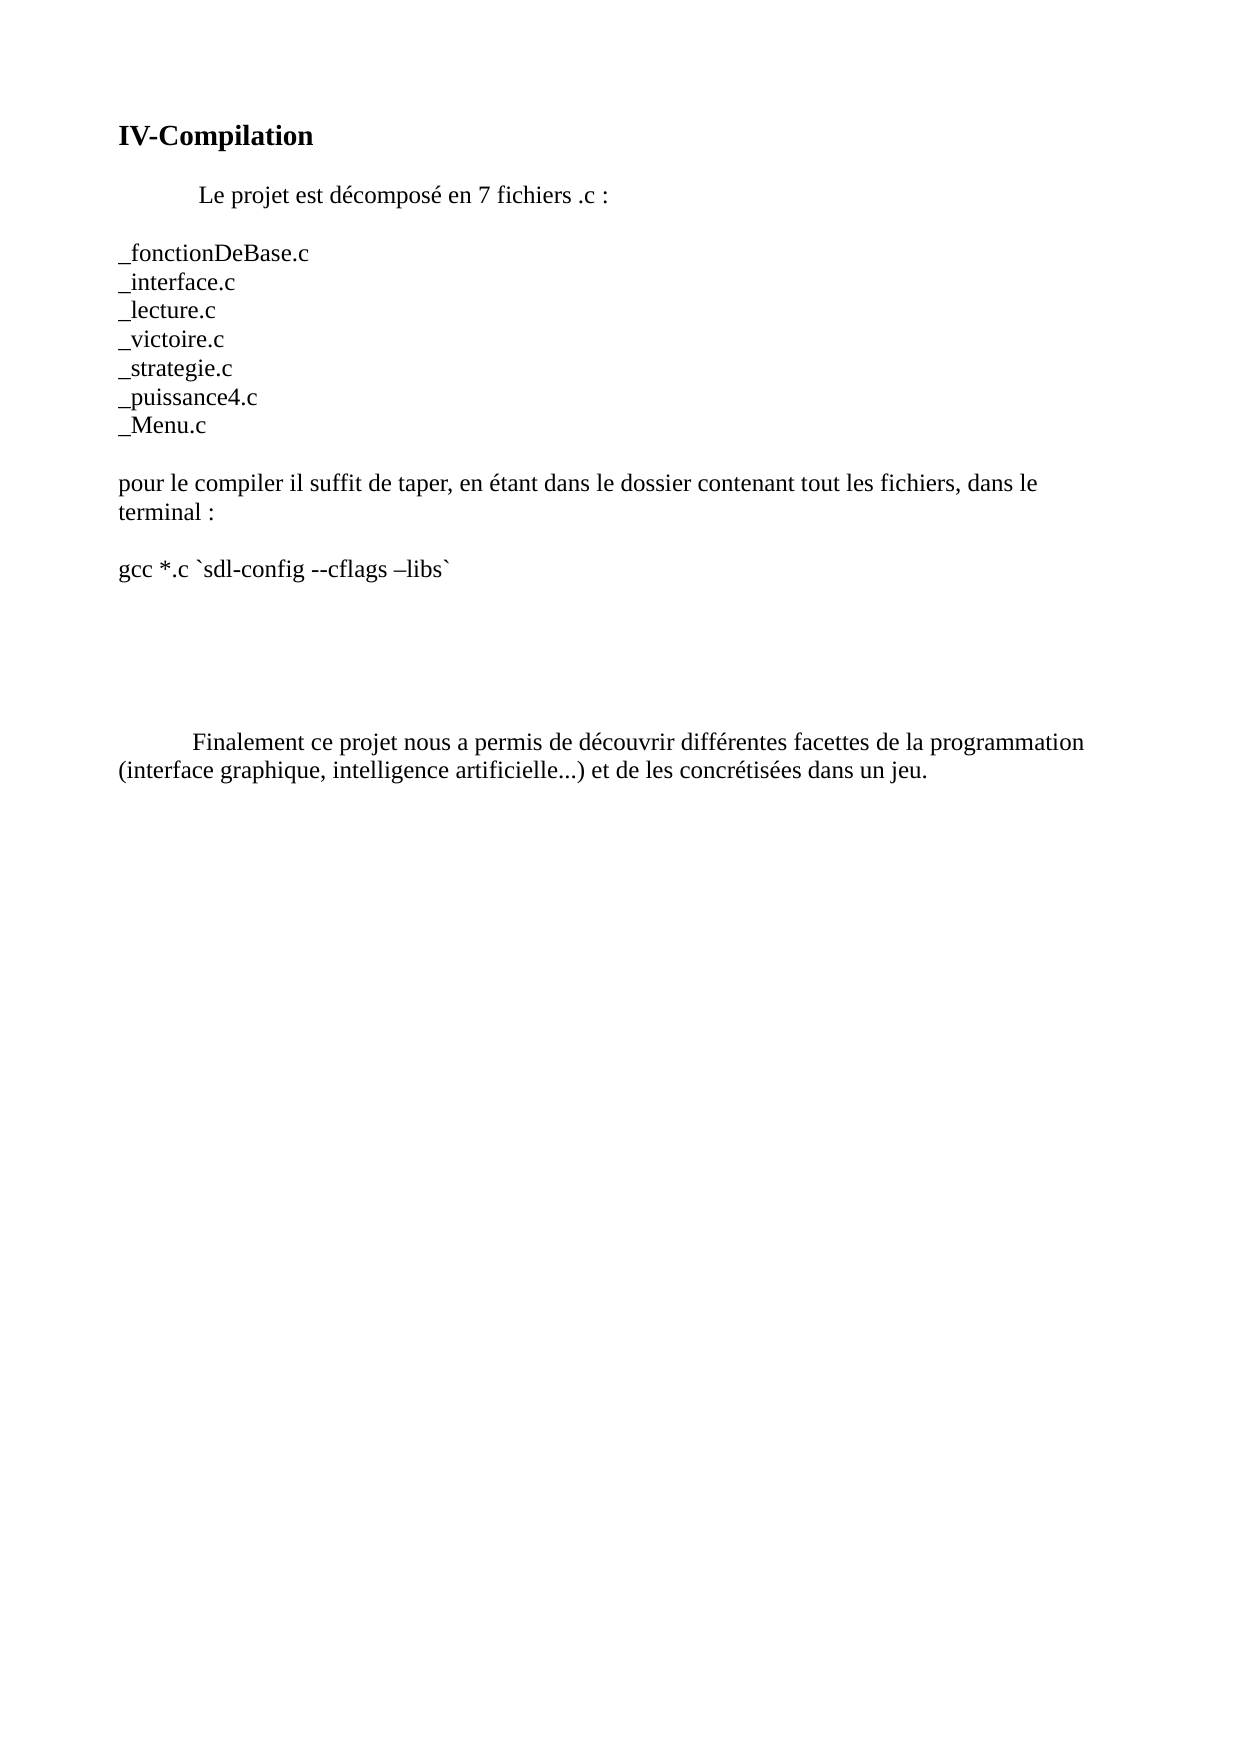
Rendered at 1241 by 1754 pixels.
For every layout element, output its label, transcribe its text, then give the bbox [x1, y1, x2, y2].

text _interface.c [118, 267, 1122, 295]
text _lecture.c [118, 295, 1122, 324]
text _Menu.c [118, 410, 1122, 468]
text _victoire.c [118, 324, 1122, 353]
text Le projet est décomposé en 7 fichiers .c : [118, 180, 1122, 209]
text _strategie.c [118, 353, 1122, 382]
text IV-Compilation [118, 118, 1122, 152]
text Finalement ce projet nous a permis de découvrir différentes facettes de la programmation (interface graphique, intelligence artificielle...) et de les concrétisées dans un jeu. [118, 727, 1122, 784]
text _fonctionDeBase.c [118, 209, 1122, 267]
text pour le compiler il suffit de taper, en étant dans le dossier contenant tout les fichiers, dans le terminal : gcc *.c `sdl-config --cflags –libs` [118, 468, 1122, 583]
text _puissance4.c [118, 382, 1122, 410]
